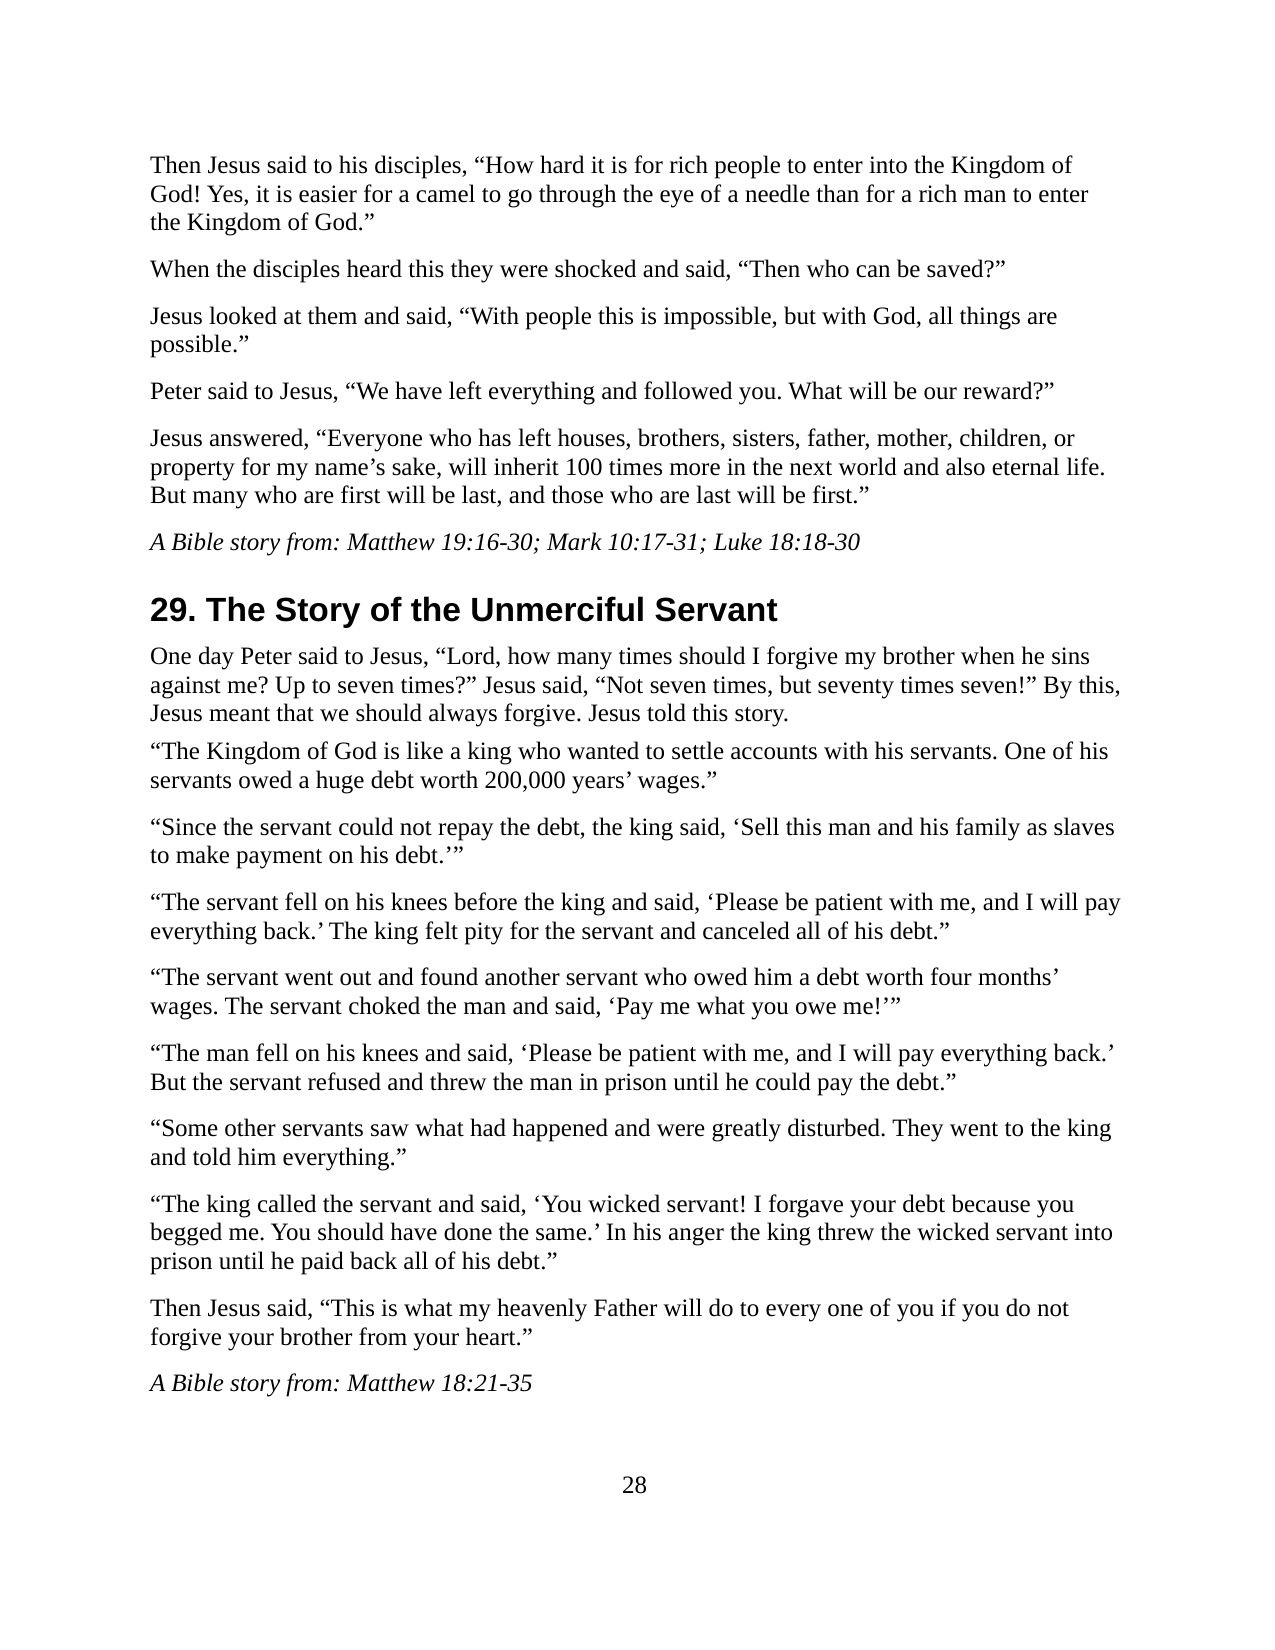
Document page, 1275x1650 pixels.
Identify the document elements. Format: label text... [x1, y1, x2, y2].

text Jesus looked at them and said, “With people this is impossible, but with God, all things are possible.” [150, 301, 1125, 358]
text A Bible story from: Matthew 19:16-30; Mark 10:17-31; Luke 18:18-30 [150, 527, 1125, 556]
text Then Jesus said to his disciples, “How hard it is for rich people to enter into the Kingdom of God! Yes, it is easier for a camel to go through the eye of a needle than for a rich man to enter the Kingdom of God.” [150, 150, 1125, 236]
subtitle 29. The Story of the Unmerciful Servant [150, 590, 1125, 628]
text One day Peter said to Jesus, “Lord, how many times should I forgive my brother when he sins against me? Up to seven times?” Jesus said, “Not seven times, but seventy times seven!” By this, Jesus meant that we should always forgive. Jesus told this story. [150, 641, 1125, 727]
text Peter said to Jesus, “We have left everything and followed you. What will be our reward?” [150, 376, 1125, 405]
text “Since the servant could not repay the debt, the king said, ‘Sell this man and his family as slaves to make payment on his debt.’” [150, 812, 1125, 869]
text When the disciples heard this they were shocked and said, “Then who can be saved?” [150, 254, 1125, 283]
text “The king called the servant and said, ‘You wicked servant! I forgave your debt because you begged me. You should have done the same.’ In his anger the king threw the wicked servant into prison until he paid back all of his debt.” [150, 1189, 1125, 1275]
text A Bible story from: Matthew 18:21-35 [150, 1368, 1125, 1397]
text “The Kingdom of God is like a king who wanted to settle accounts with his servants. One of his servants owed a huge debt worth 200,000 years’ wages.” [150, 736, 1125, 794]
text “The servant fell on his knees before the king and said, ‘Please be patient with me, and I will pay everything back.’ The king felt pity for the servant and canceled all of his debt.” [150, 887, 1125, 944]
text “Some other servants saw what had happened and were greatly disturbed. They went to the king and told him everything.” [150, 1113, 1125, 1171]
text “The man fell on his knees and said, ‘Please be patient with me, and I will pay everything back.’ But the servant refused and threw the man in prison until he could pay the debt.” [150, 1038, 1125, 1095]
text “The servant went out and found another servant who owed him a debt worth four months’ wages. The servant choked the man and said, ‘Pay me what you owe me!’” [150, 962, 1125, 1020]
text Then Jesus said, “This is what my heavenly Father will do to every one of you if you do not forgive your brother from your heart.” [150, 1293, 1125, 1350]
text Jesus answered, “Everyone who has left houses, brothers, sisters, father, mother, children, or property for my name’s sake, will inherit 100 times more in the next world and also eternal life. But many who are first will be last, and those who are last will be first.” [150, 423, 1125, 509]
